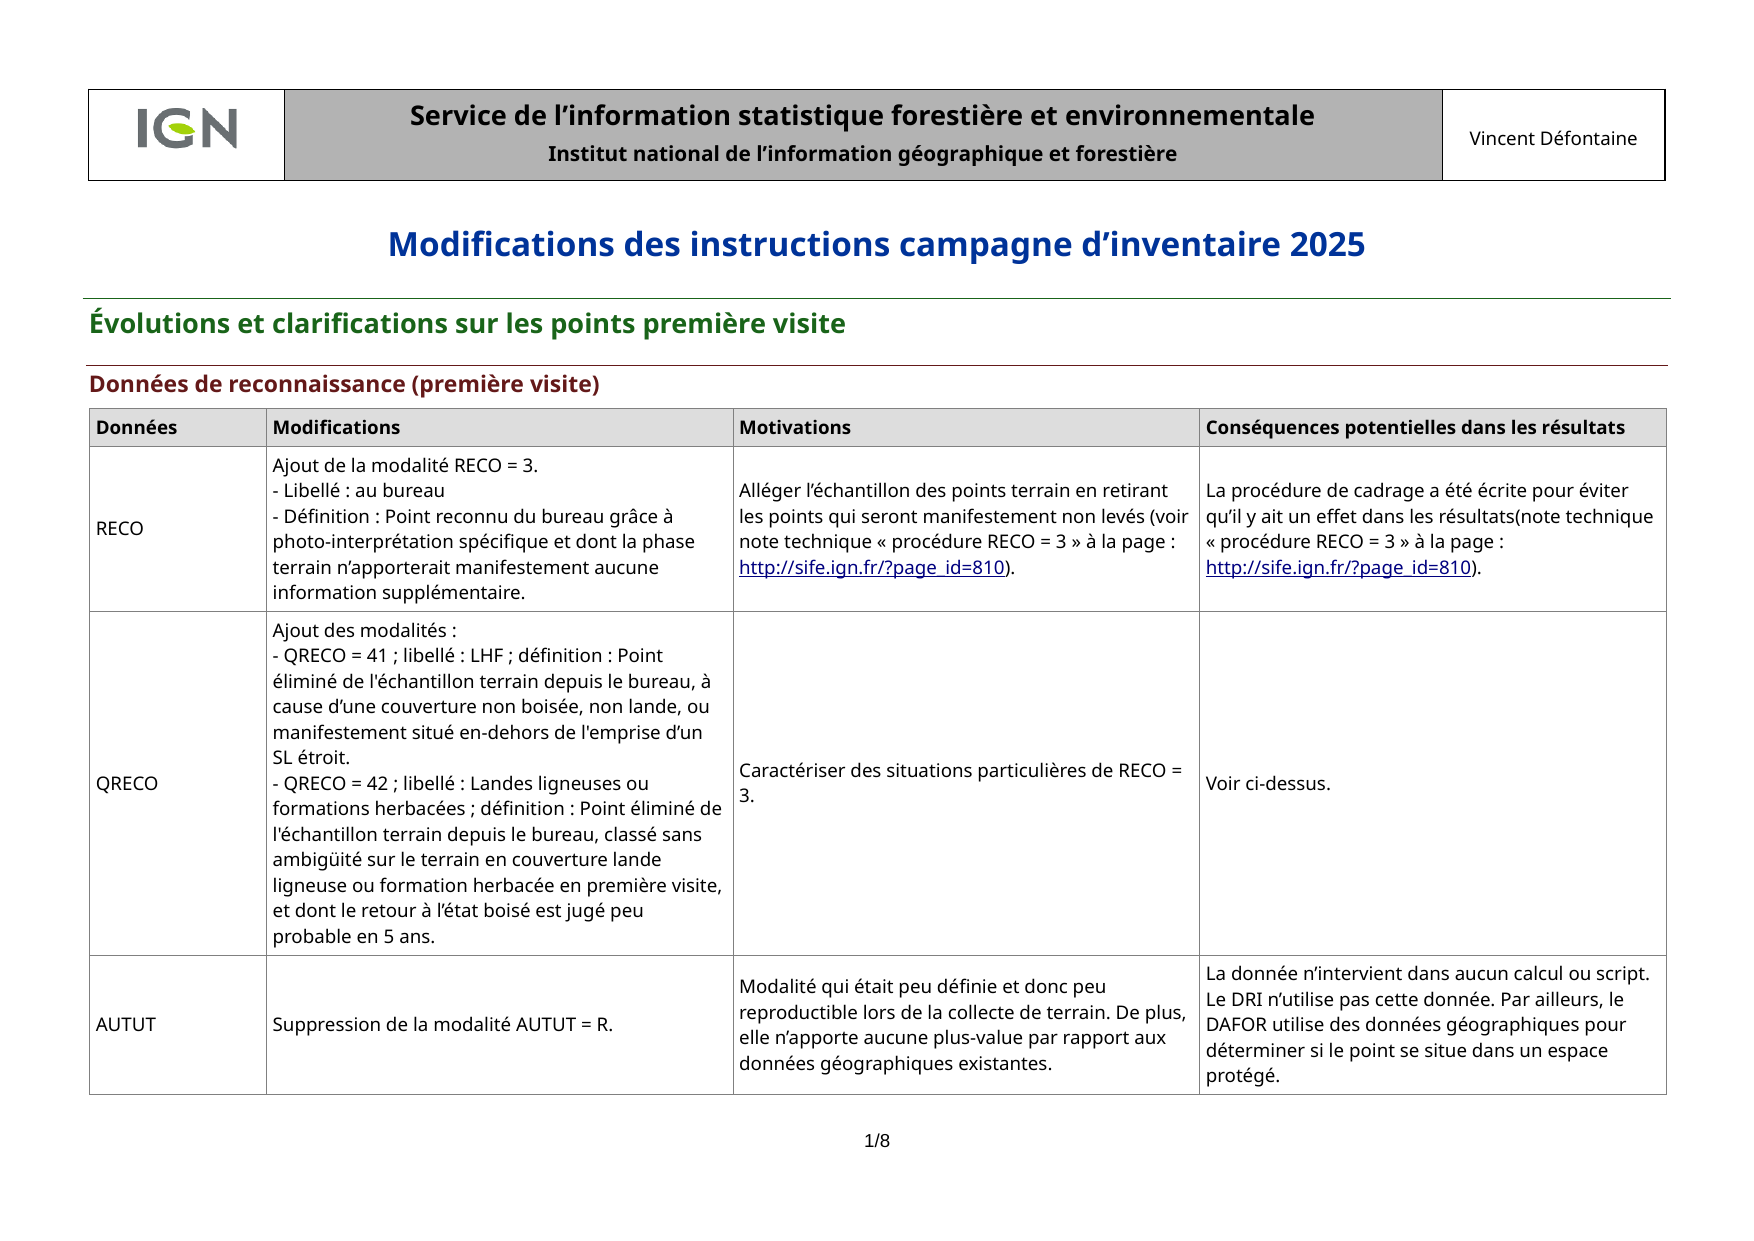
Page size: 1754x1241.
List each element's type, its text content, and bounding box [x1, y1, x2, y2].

table_cell Suppression de la modalité AUTUT = R. [267, 956, 733, 1094]
subtitle Évolutions et clarifications sur les points première visite [83, 299, 1671, 347]
table_cell Caractériser des situations particulières de RECO = 3. [734, 612, 1199, 955]
table_cell La procédure de cadrage a été écrite pour éviter qu’il y ait un effet dans les résultats(note technique « procédure RECO = 3 » à la page : http://sife.ign.fr/?page_id=810). [1200, 447, 1666, 611]
table_header Données [90, 409, 266, 446]
table_cell QRECO [90, 612, 266, 955]
table_header Motivations [734, 409, 1199, 446]
table_cell Ajout des modalités : - QRECO = 41 ; libellé : LHF ; définition : Point éliminé de l'échantillon terrain depuis le bureau, à cause d’une couverture non boisée, non lande, ou manifestement situé en-dehors de l'emprise d’un SL étroit. - QRECO = 42 ; libellé : Landes ligneuses ou formations herbacées ; définition : Point éliminé de l'échantillon terrain depuis le bureau, classé sans ambigüité sur le terrain en couverture lande ligneuse ou formation herbacée en première visite, et dont le retour à l’état boisé est jugé peu probable en 5 ans. [267, 612, 733, 955]
subtitle Modifications des instructions campagne d’inventaire 2025 [89, 221, 1665, 266]
table_cell RECO [90, 447, 266, 611]
table_cell Ajout de la modalité RECO = 3. - Libellé : au bureau - Définition : Point reconnu du bureau grâce à photo-interprétation spécifique et dont la phase terrain n’apporterait manifestement aucune information supplémentaire. [267, 447, 733, 611]
table_cell La donnée n’intervient dans aucun calcul ou script. Le DRI n’utilise pas cette donnée. Par ailleurs, le DAFOR utilise des données géographiques pour déterminer si le point se situe dans un espace protégé. [1200, 956, 1666, 1094]
table_cell Modalité qui était peu définie et donc peu reproductible lors de la collecte de terrain. De plus, elle n’apporte aucune plus-value par rapport aux données géographiques existantes. [734, 956, 1199, 1094]
table_header Modifications [267, 409, 733, 446]
table_cell AUTUT [90, 956, 266, 1094]
picture [121, 94, 253, 162]
table_header Conséquences potentielles dans les résultats [1200, 409, 1666, 446]
table_cell Alléger l’échantillon des points terrain en retirant les points qui seront manifestement non levés (voir note technique « procédure RECO = 3 » à la page : http://sife.ign.fr/?page_id=810). [734, 447, 1199, 611]
subtitle Données de reconnaissance (première visite) [86, 366, 1668, 402]
table_cell Voir ci-dessus. [1200, 612, 1666, 955]
